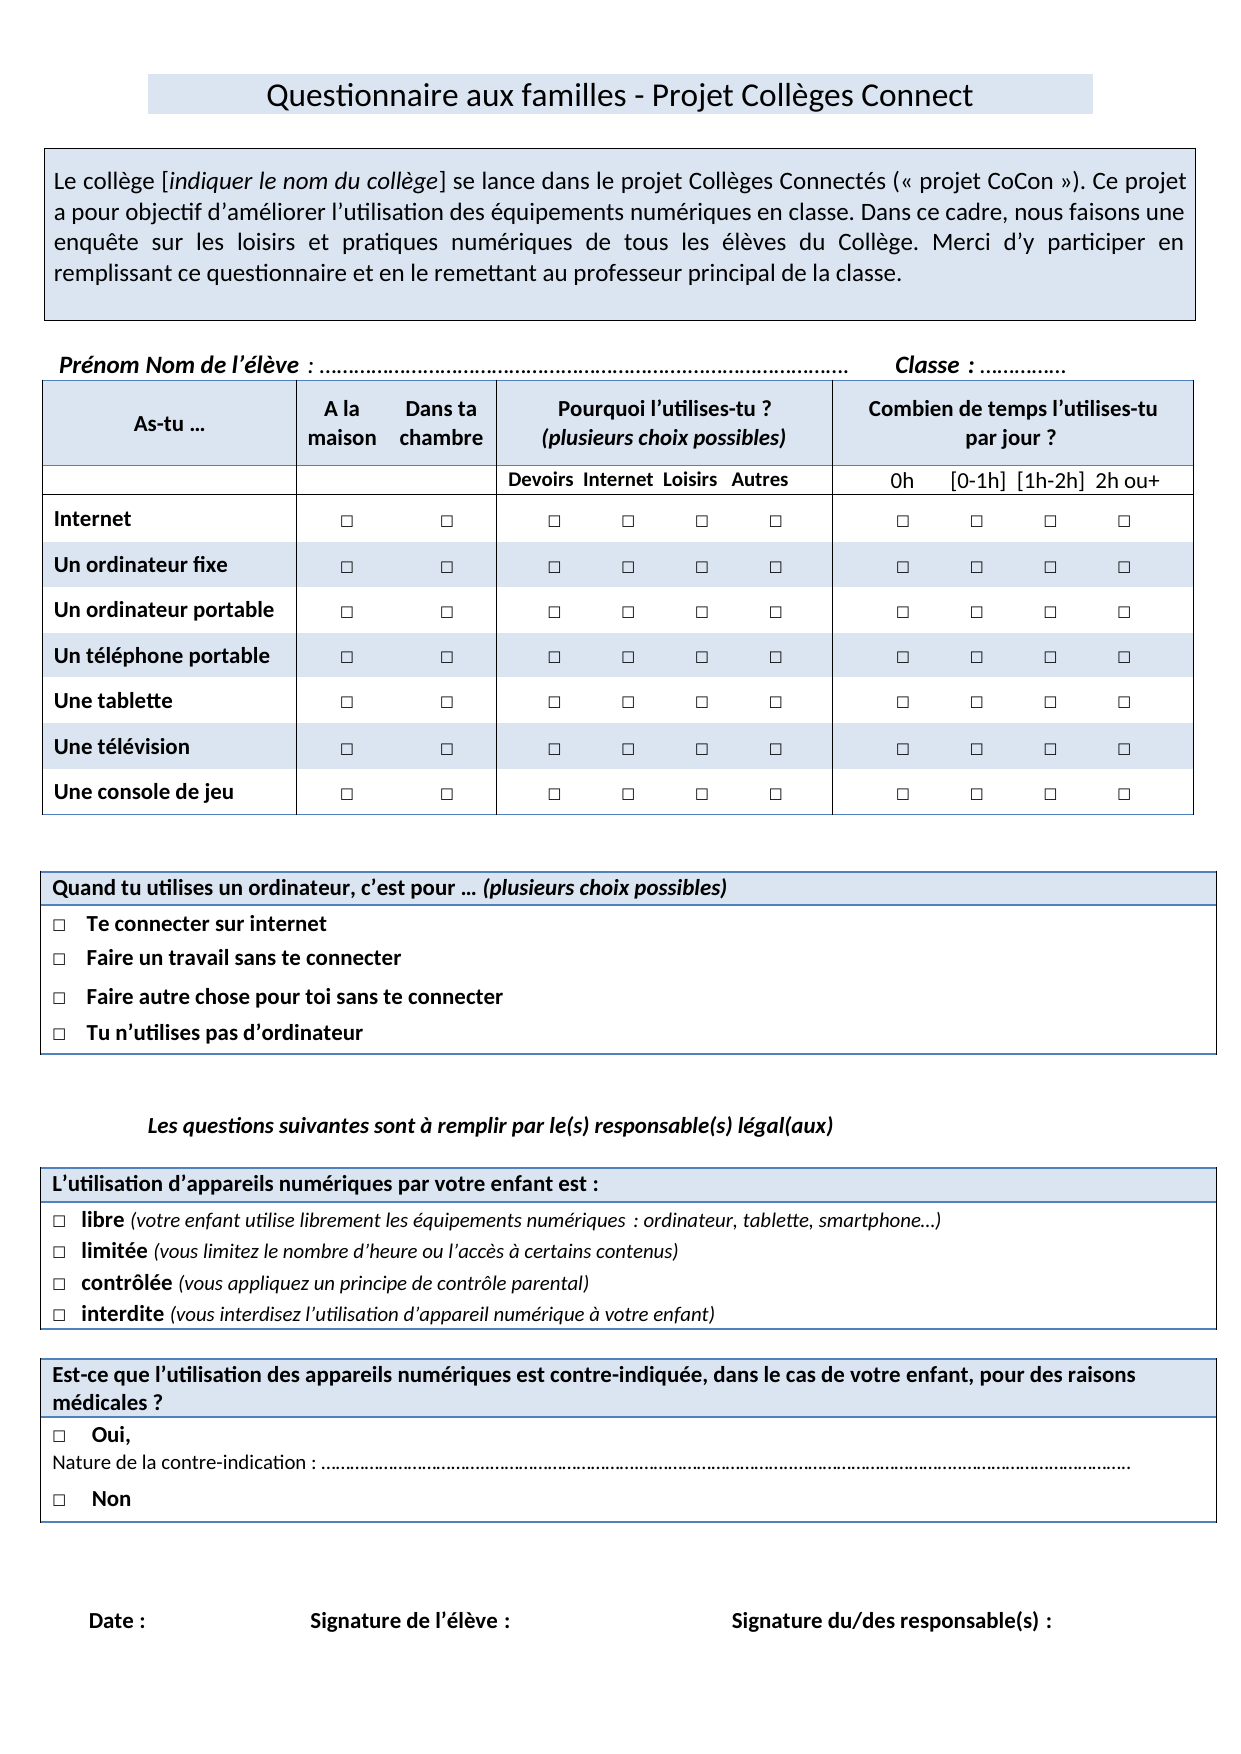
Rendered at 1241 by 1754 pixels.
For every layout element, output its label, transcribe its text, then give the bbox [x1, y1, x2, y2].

table_cell Internet [43, 495, 296, 542]
text Le collège [indiquer le nom du collège] se lance dans le projet Collèges Connectés (« projet CoCon »). Ce projet a pour objectif d’améliorer l’utilisation des équipements numériques en classe. Dans ce cadre, nous faisons une enquête sur les loisirs et pratiques numériques de tous les élèves du Collège. Merci d’y participer en remplissant ce questionnaire et en le remettant au professeur principal de la classe. [45, 149, 1195, 270]
table_cell ☐ ☐ ☐ ☐ [833, 633, 1193, 677]
table_header Combien de temps l’utilises-tu par jour ? [833, 381, 1193, 465]
table_header As-tu … [43, 381, 296, 465]
table_cell ☐ Oui, Nature de la contre-indication : ……………………………..………………………….…………………………..……………………………..…………………………….. [41, 1418, 1216, 1482]
table_cell ☐ ☐ ☐ ☐ [833, 495, 1193, 542]
table_cell Une console de jeu [43, 770, 296, 813]
table_cell ☐ ☐ ☐ ☐ [497, 495, 832, 542]
text Les questions suivantes sont à remplir par le(s) responsable(s) légal(aux) [148, 1111, 1087, 1139]
table_cell ☐ ☐ ☐ ☐ [833, 587, 1193, 632]
table_cell ☐ limitée (vous limitez le nombre d’heure ou l’accès à certains contenus) [41, 1234, 1216, 1265]
table_cell ☐ [397, 495, 496, 542]
table_cell ☐ [297, 633, 397, 677]
text Prénom Nom de l’élève : ……………………………………………………….………………………. Classe : …………… [59, 349, 1196, 379]
table_cell ☐ [397, 587, 496, 632]
table_cell ☐ [297, 770, 397, 813]
table_cell ☐ ☐ ☐ ☐ [833, 678, 1193, 723]
table_cell ☐ libre (votre enfant utilise librement les équipements numériques : ordinateur, tablette, smartphone…) [41, 1203, 1216, 1234]
table_cell Un ordinateur fixe [43, 542, 296, 587]
table_cell ☐ ☐ ☐ ☐ [497, 770, 832, 813]
table_cell ☐ ☐ ☐ ☐ [497, 542, 832, 587]
table_cell ☐ ☐ ☐ ☐ [497, 678, 832, 723]
table_cell Un téléphone portable [43, 633, 296, 677]
table_cell ☐ Te connecter sur internet [41, 906, 1216, 941]
table_cell 0h [0-1h] [1h-2h] 2h ou+ [833, 466, 1193, 494]
table_cell ☐ [297, 678, 397, 723]
table_cell ☐ [297, 542, 397, 587]
table_cell ☐ ☐ ☐ ☐ [497, 587, 832, 632]
table_cell ☐ [397, 770, 496, 813]
table_header Quand tu utilises un ordinateur, c’est pour … (plusieurs choix possibles) [41, 873, 1216, 904]
table_cell ☐ ☐ ☐ ☐ [833, 542, 1193, 587]
table_cell ☐ [397, 723, 496, 769]
table_cell ☐ [297, 495, 397, 542]
table_header L’utilisation d’appareils numériques par votre enfant est : [41, 1169, 1216, 1201]
table_cell Un ordinateur portable [43, 587, 296, 632]
table_cell ☐ ☐ ☐ ☐ [833, 723, 1193, 769]
table_cell ☐ interdite (vous interdisez l’utilisation d’appareil numérique à votre enfant) [41, 1297, 1216, 1328]
table_cell ☐ contrôlée (vous appliquez un principe de contrôle parental) [41, 1265, 1216, 1297]
table_cell ☐ ☐ ☐ ☐ [833, 770, 1193, 813]
table_cell ☐ [297, 587, 397, 632]
table_cell ☐ Faire un travail sans te connecter [41, 941, 1216, 980]
table_cell ☐ ☐ ☐ ☐ [497, 723, 832, 769]
table_cell ☐ Faire autre chose pour toi sans te connecter [41, 980, 1216, 1016]
table_cell [43, 466, 296, 494]
table_cell [297, 466, 397, 494]
table_header Dans ta chambre [397, 381, 496, 465]
table_cell ☐ Tu n’utilises pas d’ordinateur [41, 1016, 1216, 1053]
table_header A la maison [297, 381, 397, 465]
table_cell ☐ [397, 633, 496, 677]
table_header Est-ce que l’utilisation des appareils numériques est contre-indiquée, dans le cas de votre enfant, pour des raisons médicales ? [41, 1360, 1216, 1416]
table_header Pourquoi l’utilises-tu ? (plusieurs choix possibles) [497, 381, 832, 465]
table_cell [397, 466, 496, 494]
table_cell ☐ [397, 678, 496, 723]
table_cell ☐ Non [41, 1482, 1216, 1521]
table_cell ☐ [297, 723, 397, 769]
table_cell Une tablette [43, 678, 296, 723]
table_cell ☐ [397, 542, 496, 587]
table_cell Devoirs Internet Loisirs Autres [497, 466, 832, 494]
table_cell Une télévision [43, 723, 296, 769]
table_cell ☐ ☐ ☐ ☐ [497, 633, 832, 677]
